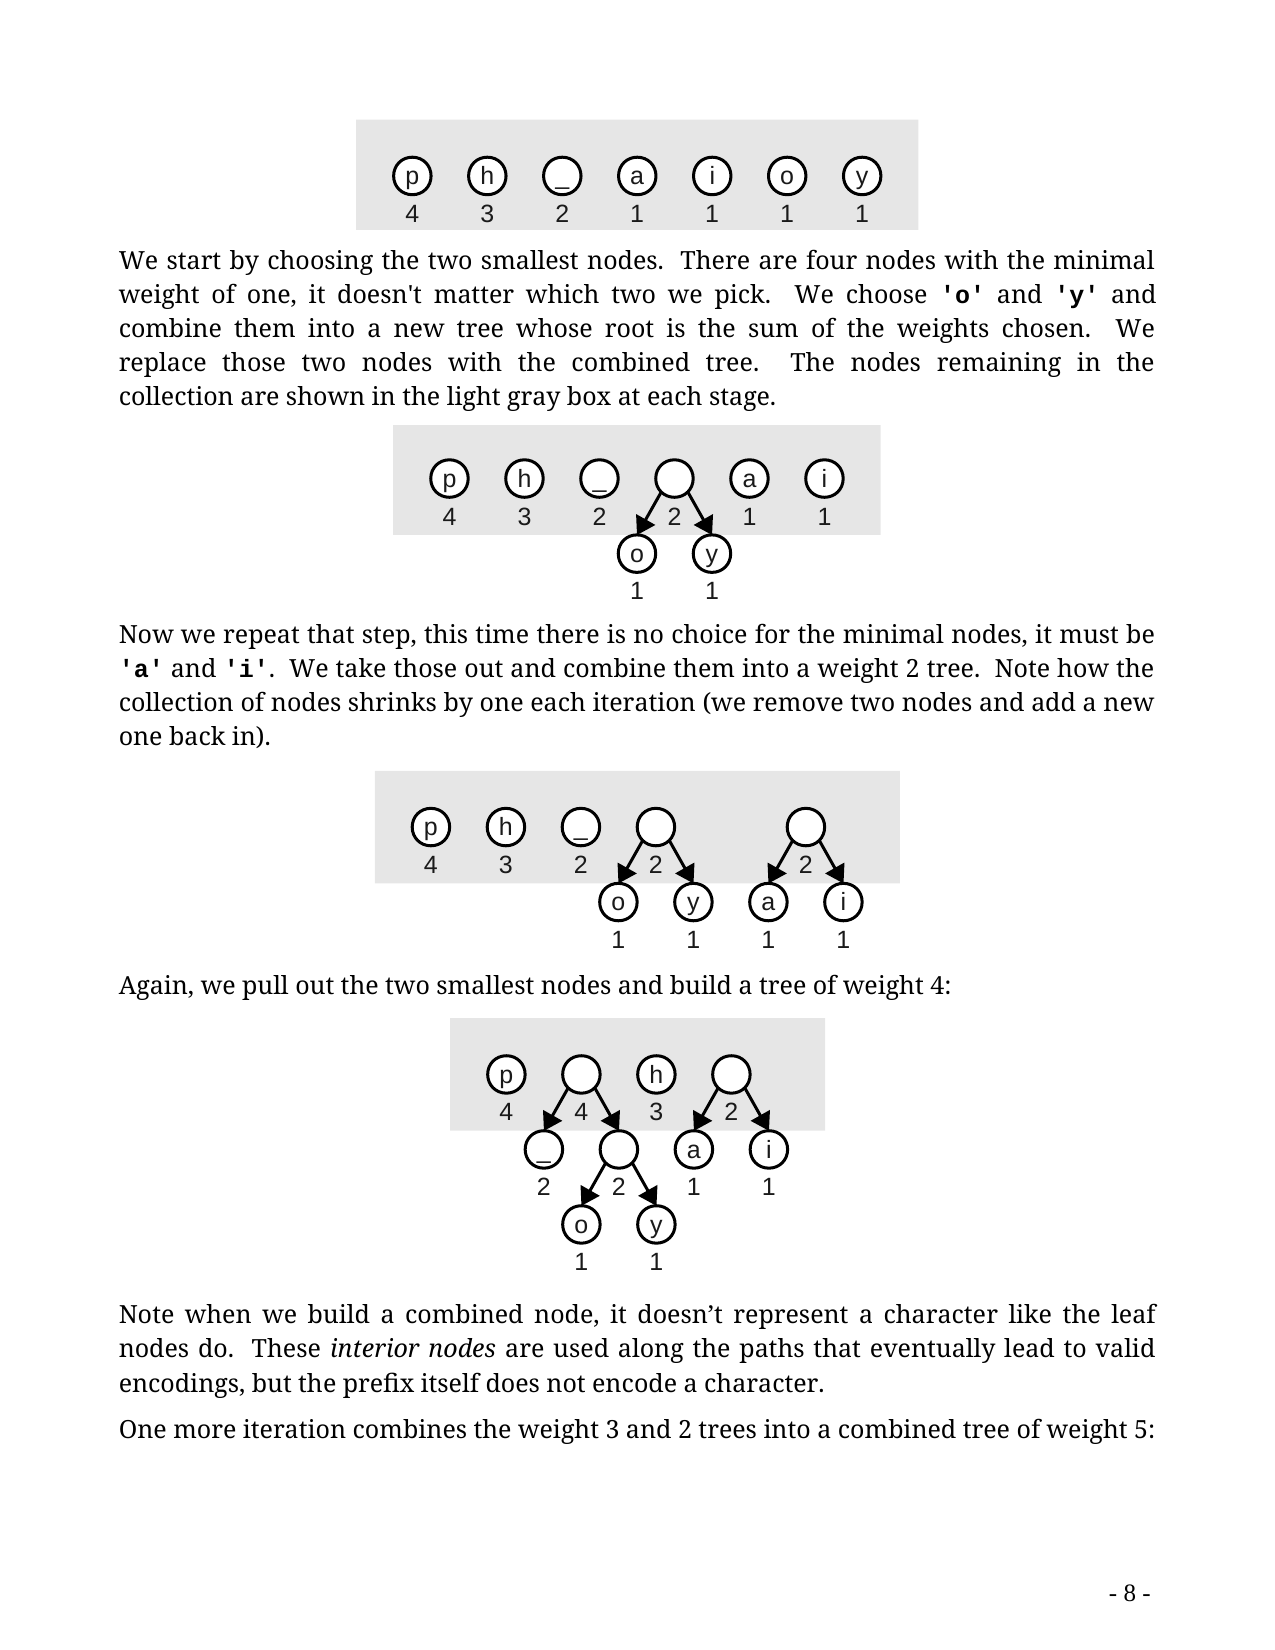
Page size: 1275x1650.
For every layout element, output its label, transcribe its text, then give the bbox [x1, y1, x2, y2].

text Note when we build a combined node, it doesn’t represent a character like the leaf nodes do. These interior nodes are used along the paths that eventually lead to valid encodings, but the prefix itself does not encode a character. [118, 1297, 1156, 1399]
text Now we repeat that step, this time there is no choice for the minimal nodes, it must be 'a' and 'i'. We take those out and combine them into a weight 2 tree. Note how the collection of nodes shrinks by one each iteration (we remove two nodes and add a new one back in). [118, 616, 1156, 753]
text We start by choosing the two smallest nodes. There are four nodes with the minimal weight of one, it doesn't matter which two we pick. We choose 'o' and 'y' and combine them into a new tree whose root is the sum of the weights chosen. We replace those two nodes with the combined tree. The nodes remaining in the collection are shown in the light gray box at each stage. [118, 243, 1156, 413]
text One more iteration combines the weight 3 and 2 trees into a combined tree of weight 5: [118, 1412, 1156, 1446]
text Again, we pull out the two smallest nodes and build a tree of weight 4: [118, 968, 1156, 1002]
